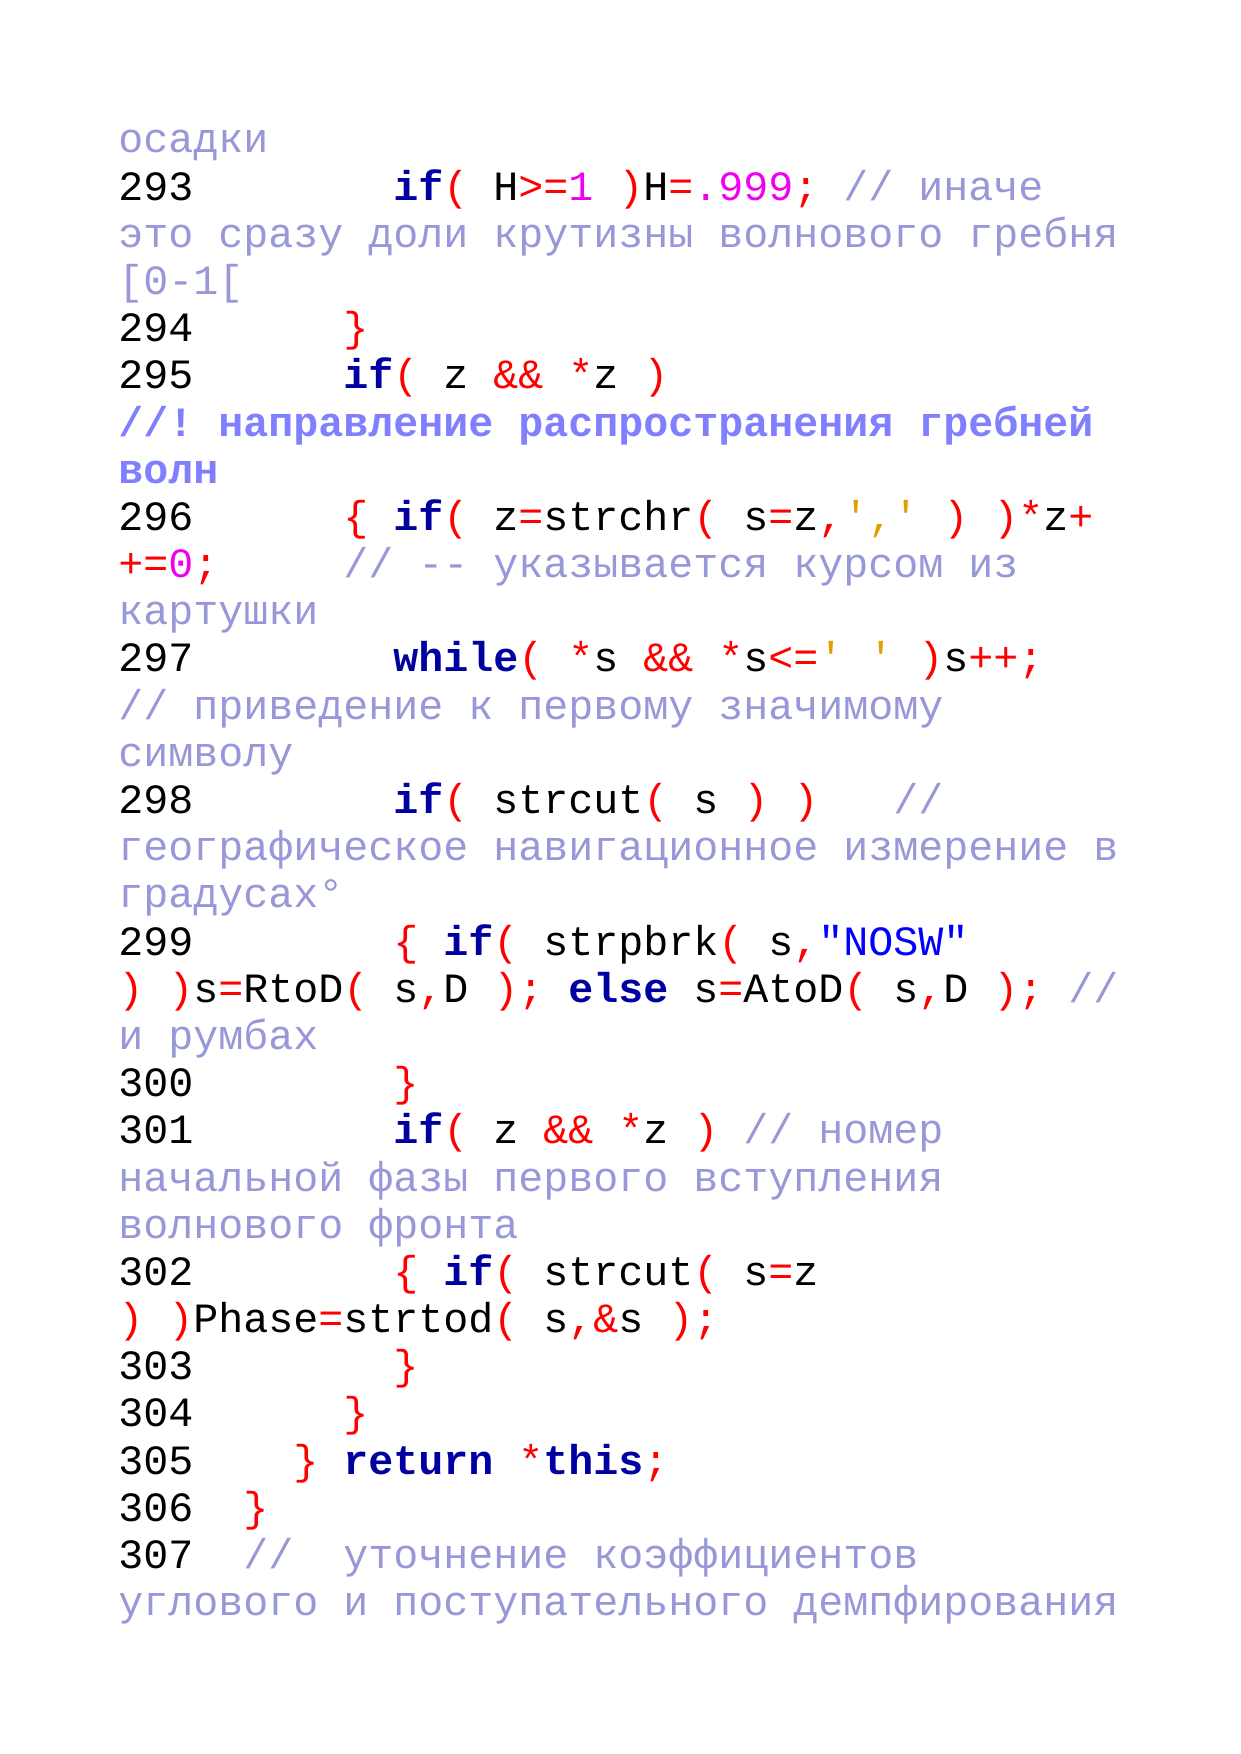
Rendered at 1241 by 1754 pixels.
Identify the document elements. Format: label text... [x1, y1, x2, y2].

subtitle осадки [118, 118, 1122, 165]
subtitle 298 if( strcut( s ) ) // географическое навигационное измерение в градусах° [118, 779, 1122, 920]
subtitle 304 } [118, 1392, 1122, 1439]
subtitle 305 } return *this; [118, 1439, 1122, 1487]
subtitle 295 if( z && *z ) //! направление распространения гребней волн [118, 354, 1122, 496]
subtitle 299 { if( strpbrk( s,"NOSW" ) )s=RtoD( s,D ); else s=AtoD( s,D ); // и румбах [118, 920, 1122, 1062]
subtitle 301 if( z && *z ) // номер начальной фазы первого вступления волнового фронта [118, 1109, 1122, 1251]
subtitle 306 } [118, 1487, 1122, 1534]
subtitle 293 if( H>=1 )H=.999; // иначе это сразу доли крутизны волнового гребня [0-1[ [118, 165, 1122, 307]
subtitle 302 { if( strcut( s=z ) )Phase=strtod( s,&s ); [568, 1298, 618, 1345]
subtitle 294 } [118, 307, 1122, 354]
subtitle 302 { if( strcut( s=z ) )Phase=strtod( s,&s ); [668, 1251, 1122, 1345]
subtitle 300 } [118, 1062, 1122, 1109]
subtitle 297 while( *s && *s<=' ' )s++; // приведение к первому значимому символу [118, 637, 1122, 779]
subtitle 302 { if( strcut( s=z ) )Phase=strtod( s,&s ); [118, 1251, 543, 1345]
subtitle 307 // уточнение коэффициентов углового и поступательного демпфирования [118, 1534, 1122, 1628]
subtitle 303 } [118, 1345, 1122, 1392]
subtitle 296 { if( z=strchr( s=z,',' ) )*z++=0; // -- указывается курсом из картушки [118, 496, 1122, 637]
